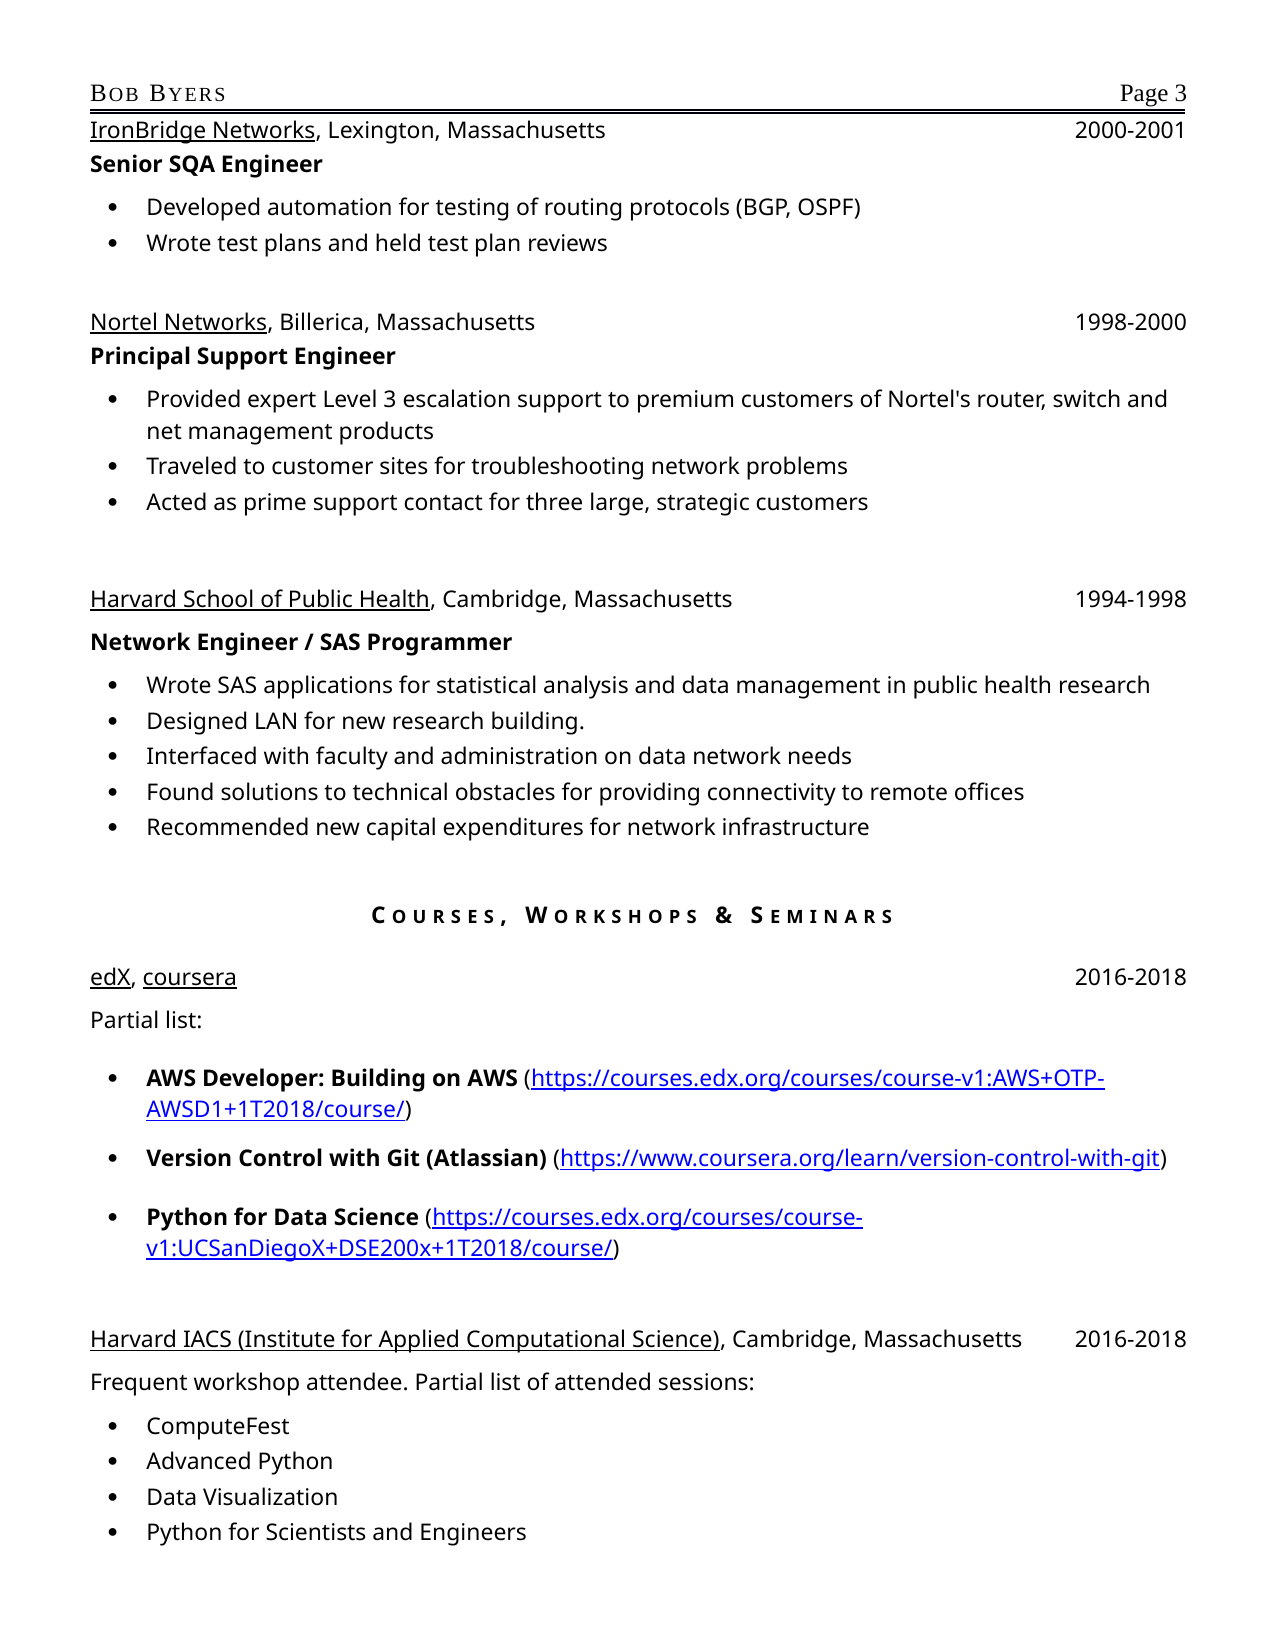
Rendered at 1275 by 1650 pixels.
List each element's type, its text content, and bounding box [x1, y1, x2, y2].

list Data Visualization [109, 1480, 1185, 1512]
list Developed automation for testing of routing protocols (BGP, OSPF) [109, 191, 1185, 222]
text Harvard IACS (Institute for Applied Computational Science), Cambridge, Massachusetts 2016-2018 [90, 1323, 1185, 1354]
text IronBridge Networks, Lexington, Massachusetts 2000-2001 [90, 114, 1185, 145]
text Frequent workshop attendee. Partial list of attended sessions: [90, 1366, 1185, 1398]
list Designed LAN for new research building. [109, 705, 1185, 736]
list Wrote test plans and held test plan reviews [109, 227, 1185, 258]
list Traveled to customer sites for troubleshooting network problems [109, 450, 1185, 481]
text Courses, Workshops & Seminars [90, 899, 1185, 930]
list Provided expert Level 3 escalation support to premium customers of Nortel's router, switch and net management products [109, 383, 1185, 446]
list ComputeFest [109, 1409, 1185, 1441]
list Python for Data Science (https://courses.edx.org/courses/course-v1:UCSanDiegoX+DSE200x+1T2018/course/) [109, 1201, 1185, 1263]
list Found solutions to technical obstacles for providing connectivity to remote offices [109, 776, 1185, 807]
list Python for Scientists and Engineers [109, 1516, 1185, 1547]
text Network Engineer / SAS Programmer [90, 626, 1185, 657]
text Partial list: [90, 1004, 1185, 1035]
text Principal Support Engineer [90, 340, 1185, 371]
list Acted as prime support contact for three large, strategic customers [109, 486, 1185, 517]
text Nortel Networks, Billerica, Massachusetts 1998-2000 [90, 306, 1185, 337]
list Recommended new capital expenditures for network infrastructure [109, 811, 1185, 842]
list Version Control with Git (Atlassian) (https://www.coursera.org/learn/version-control-with-git) [109, 1142, 1185, 1174]
text edX, coursera 2016-2018 [90, 960, 1185, 992]
list Advanced Python [109, 1445, 1185, 1476]
text Senior SQA Engineer [90, 148, 1185, 179]
list AWS Developer: Building on AWS (https://courses.edx.org/courses/course-v1:AWS+OTP-AWSD1+1T2018/course/) [109, 1062, 1185, 1124]
list Wrote SAS applications for statistical analysis and data management in public health research [109, 669, 1185, 701]
text Harvard School of Public Health, Cambridge, Massachusetts 1994-1998 [90, 583, 1185, 614]
list Interfaced with faculty and administration on data network needs [109, 740, 1185, 771]
